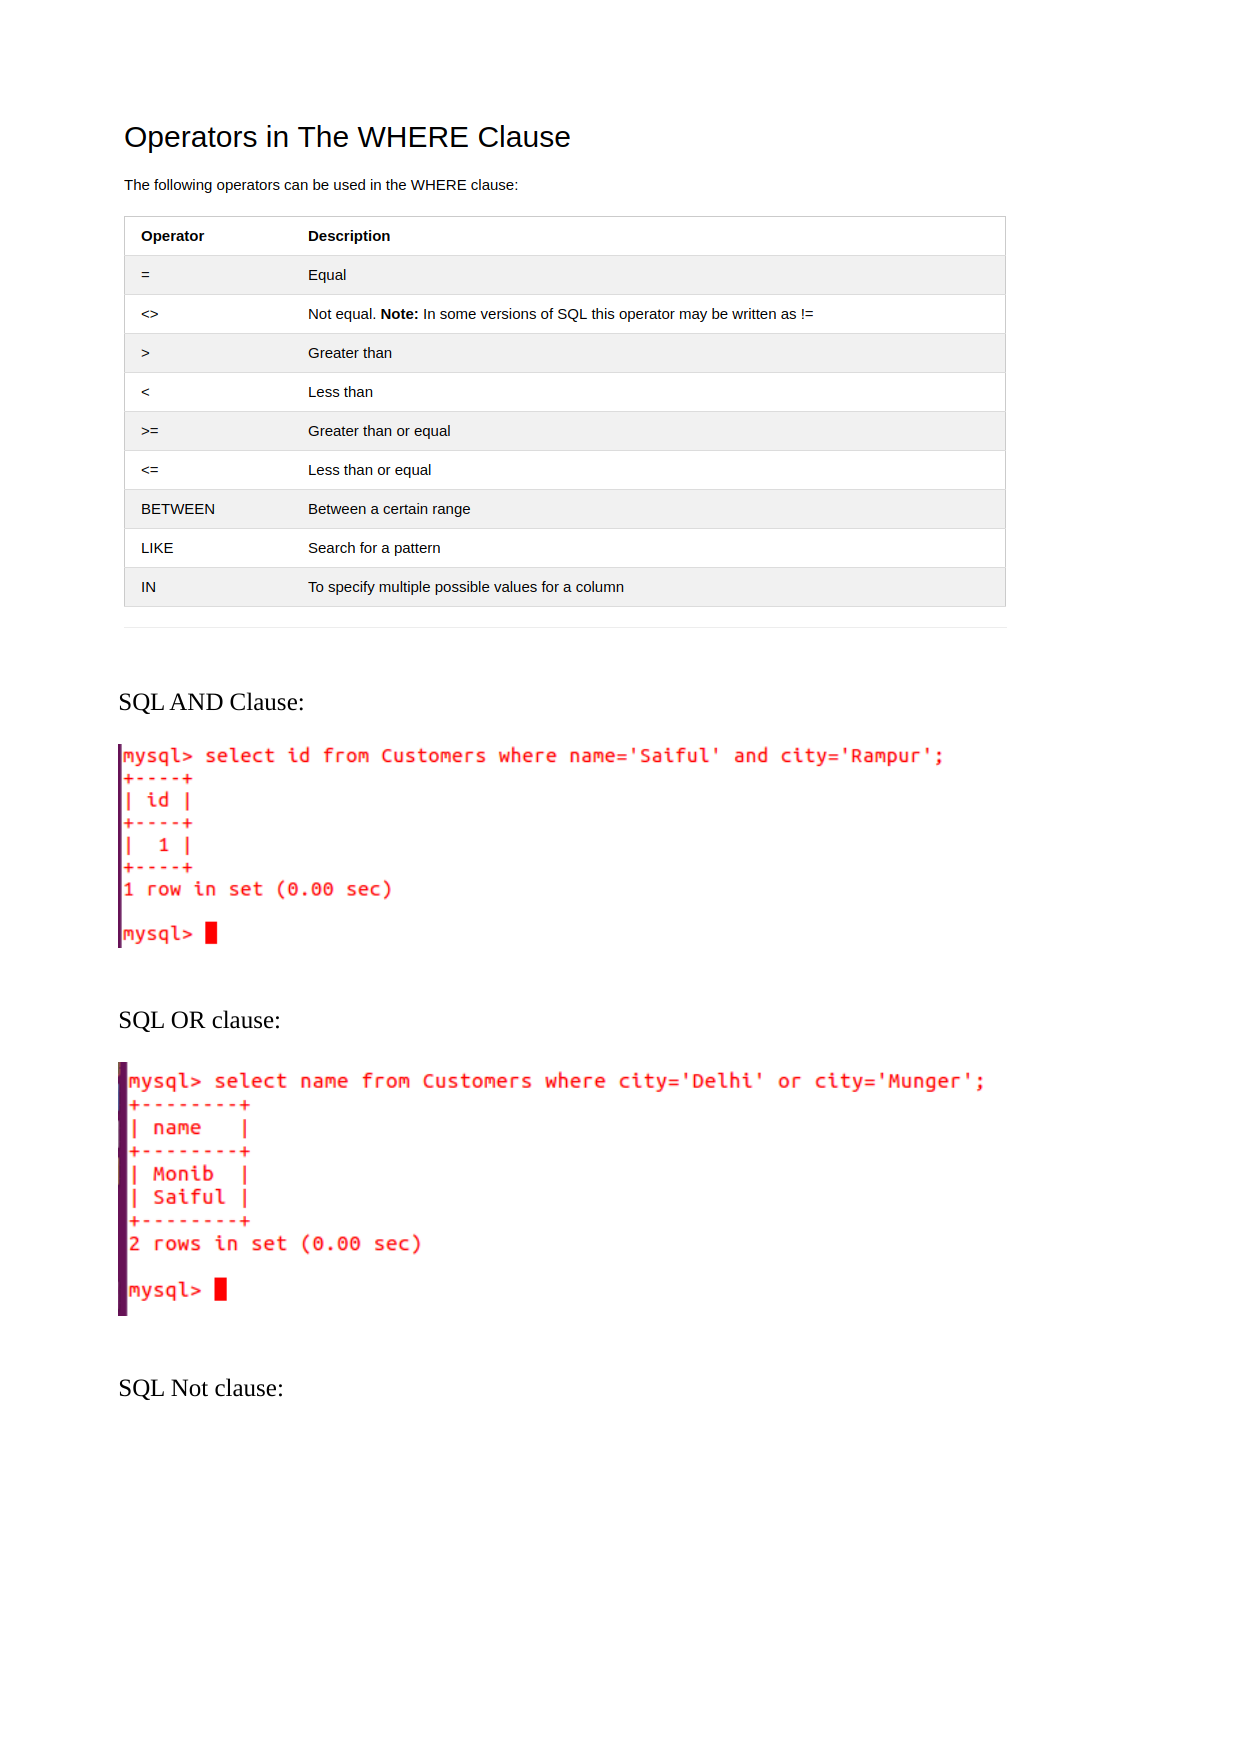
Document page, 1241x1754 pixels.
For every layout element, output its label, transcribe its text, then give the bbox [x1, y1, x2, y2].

text SQL AND Clause: [118, 687, 1122, 716]
text SQL Not clause: [118, 1373, 1122, 1402]
picture [118, 1062, 1123, 1316]
picture [118, 744, 1123, 948]
picture [118, 118, 1123, 630]
text SQL OR clause: [118, 1005, 1122, 1034]
